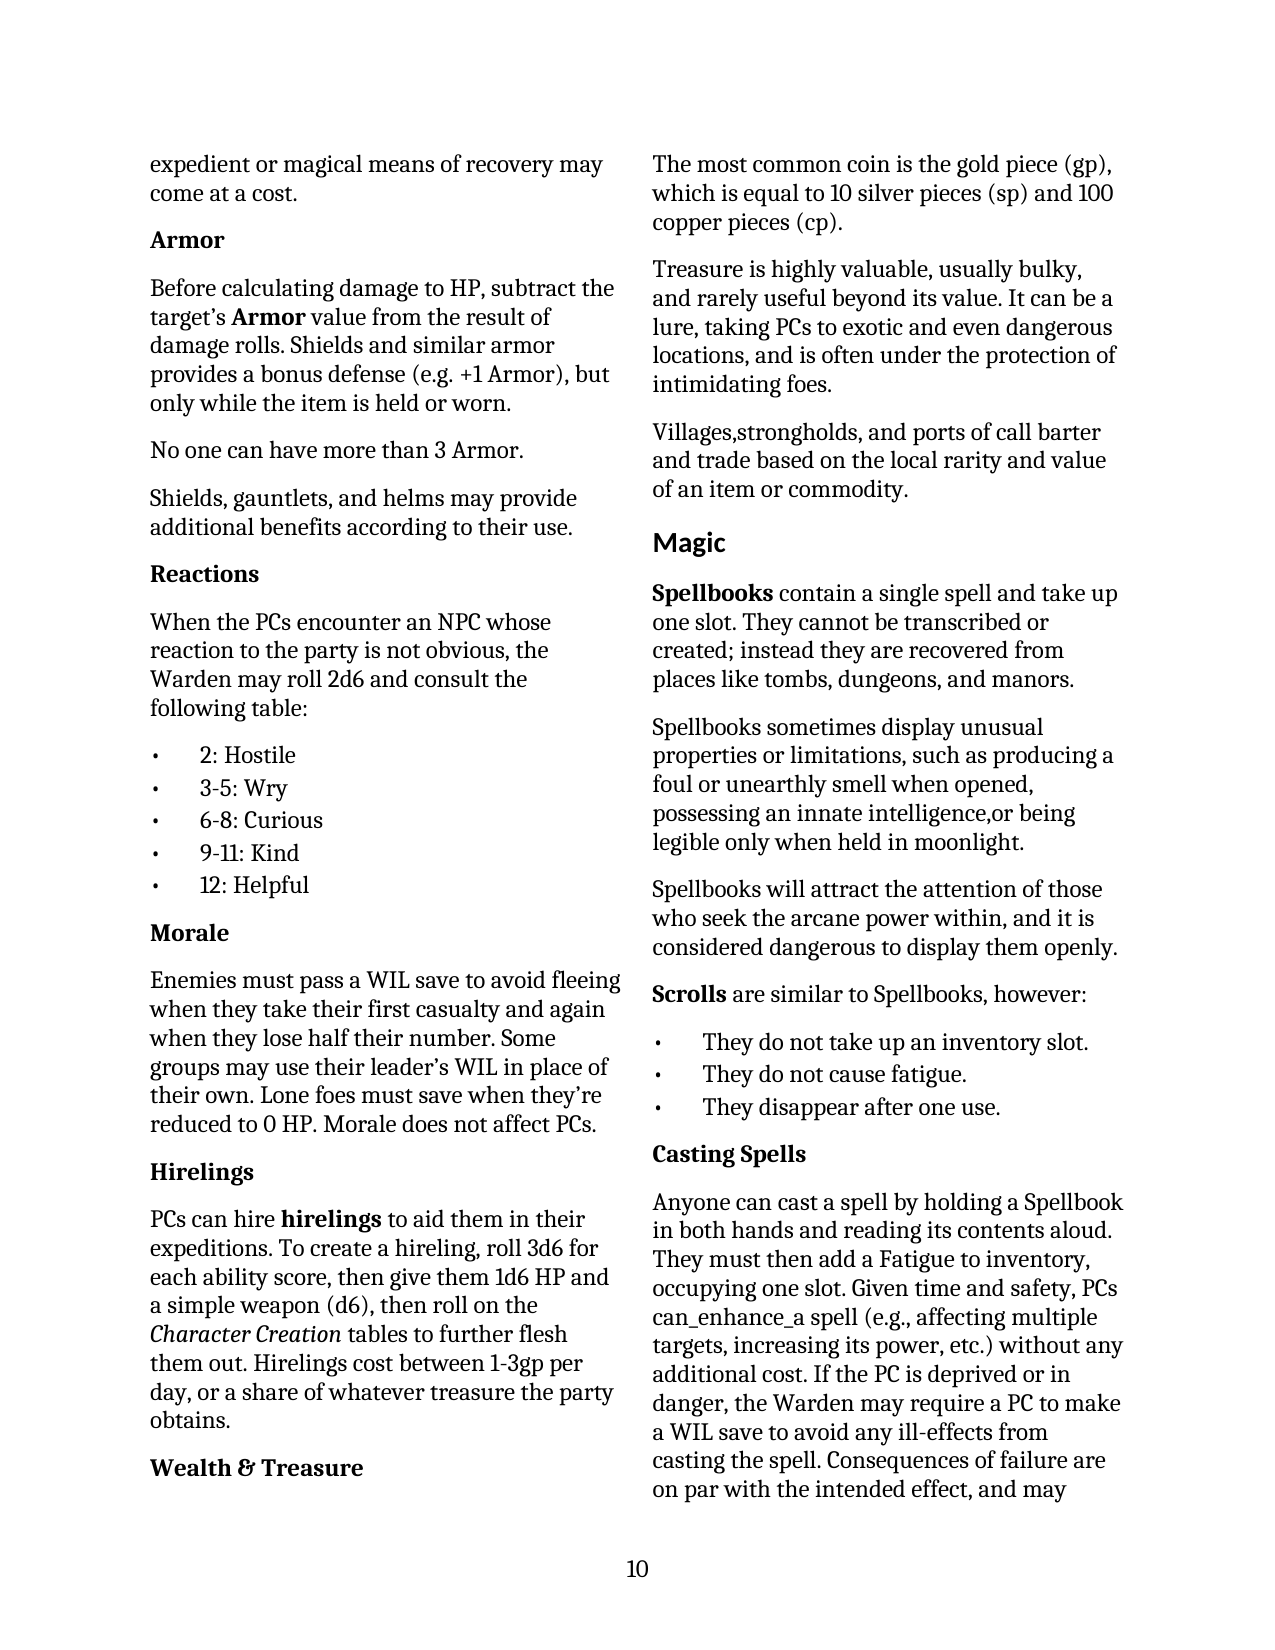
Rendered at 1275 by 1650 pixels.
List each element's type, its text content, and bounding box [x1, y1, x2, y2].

text Spellbooks will attract the attention of those who seek the arcane power within, and it is considered dangerous to display them openly. [652, 875, 1125, 961]
list They do not cause fatigue. [652, 1060, 1125, 1089]
text Villages,strongholds, and ports of call barter and trade based on the local rarity and value of an item or commodity. [652, 417, 1125, 504]
text Morale [150, 919, 622, 947]
list 9-11: Kind [150, 839, 622, 867]
list 6-8: Curious [150, 806, 622, 835]
text Wealth & Treasure [150, 1454, 622, 1482]
subtitle Magic [652, 524, 1125, 560]
text Spellbooks sometimes display unusual properties or limitations, such as producing a foul or unearthly smell when opened, possessing an innate intelligence,or being legible only when held in moonlight. [652, 713, 1125, 856]
text Treasure is highly valuable, usually bulky, and rarely useful beyond its value. It can be a lure, taking PCs to exotic and even dangerous locations, and is often under the protection of intimidating foes. [652, 255, 1125, 399]
text The most common coin is the gold piece (gp), which is equal to 10 silver pieces (sp) and 100 copper pieces (cp). [652, 150, 1125, 236]
text Shields, gauntlets, and helms may provide additional benefits according to their use. [150, 484, 622, 541]
text Scrolls are similar to Spellbooks, however: [652, 980, 1125, 1009]
text Armor [150, 226, 622, 255]
text Hirelings [150, 1157, 622, 1186]
text PCs can hire hirelings to aid them in their expeditions. To create a hireling, roll 3d6 for each ability score, then give them 1d6 HP and a simple weapon (d6), then roll on the Character Creation tables to further flesh them out. Hirelings cost between 1-3gp per day, or a share of whatever treasure the party obtains. [150, 1205, 622, 1435]
text Anyone can cast a spell by holding a Spellbook in both hands and reading its contents aloud. They must then add a Fatigue to inventory, occupying one slot. Given time and safety, PCs can_enhance_a spell (e.g., affecting multiple targets, increasing its power, etc.) without any additional cost. If the PC is deprived or in danger, the Warden may require a PC to make a WIL save to avoid any ill-effects from casting the spell. Consequences of failure are on par with the intended effect, and may [652, 1188, 1125, 1504]
text Before calculating damage to HP, subtract the target’s Armor value from the result of damage rolls. Shields and similar armor provides a bonus defense (e.g. +1 Armor), but only while the item is held or worn. [150, 274, 622, 417]
list 3-5: Wry [150, 774, 622, 802]
text expedient or magical means of recovery may come at a cost. [150, 150, 622, 207]
text Casting Spells [652, 1140, 1125, 1169]
list 12: Helpful [150, 871, 622, 900]
list They disappear after one use. [652, 1093, 1125, 1121]
list 2: Hostile [150, 741, 622, 770]
list They do not take up an inventory slot. [652, 1028, 1125, 1056]
text Enemies must pass a WIL save to avoid fleeing when they take their first casualty and again when they lose half their number. Some groups may use their leader’s WIL in place of their own. Lone foes must save when they’re reduced to 0 HP. Morale does not affect PCs. [150, 966, 622, 1139]
text When the PCs encounter an NPC whose reaction to the party is not obvious, the Warden may roll 2d6 and consult the following table: [150, 607, 622, 722]
text No one can have more than 3 Armor. [150, 436, 622, 465]
text Reactions [150, 560, 622, 589]
text Spellbooks contain a single spell and take up one slot. They cannot be transcribed or created; instead they are recovered from places like tombs, dungeons, and manors. [652, 579, 1125, 694]
